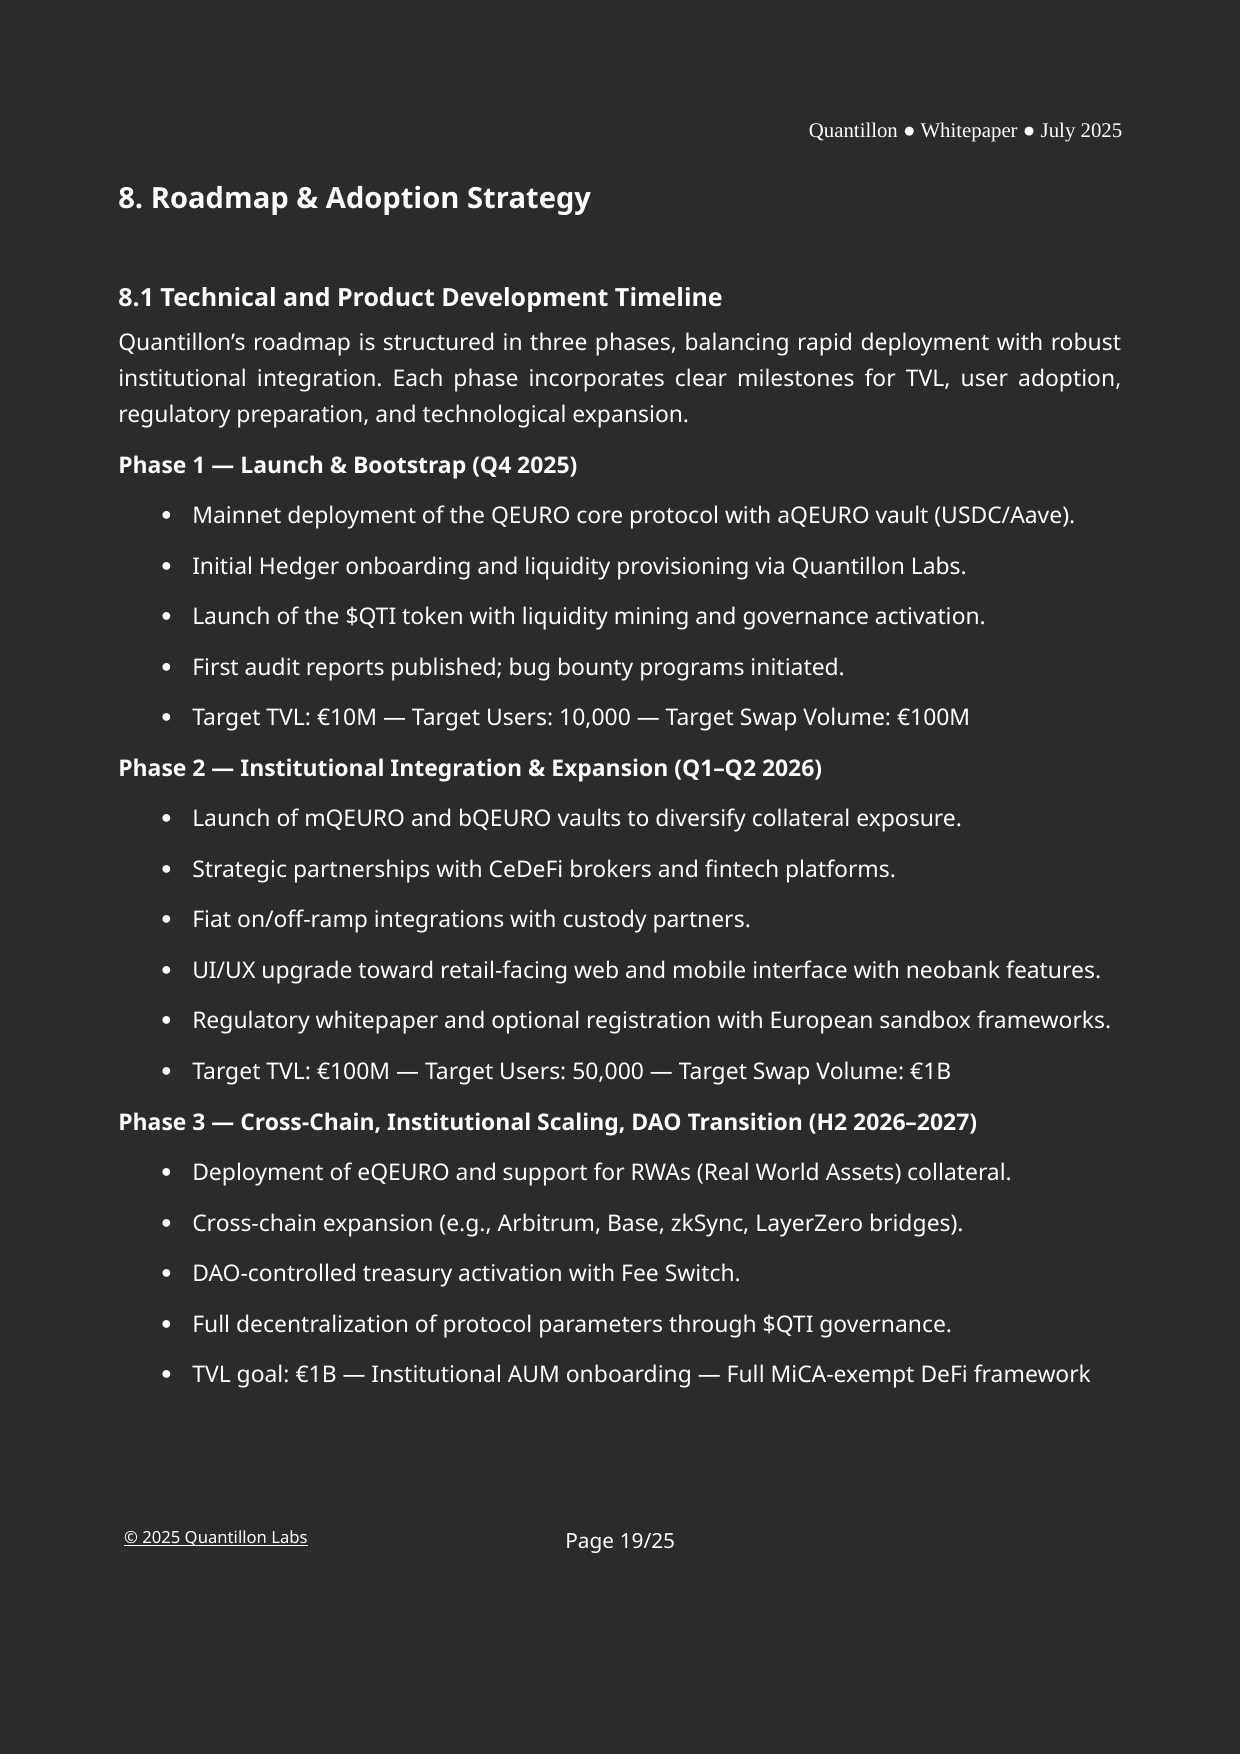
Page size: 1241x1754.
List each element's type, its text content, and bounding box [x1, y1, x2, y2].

list Mainnet deployment of the QEURO core protocol with aQEURO vault (USDC/Aave). [162, 499, 1122, 531]
list Fiat on/off-ramp integrations with custody partners. [162, 903, 1122, 935]
list DAO-controlled treasury activation with Fee Switch. [162, 1257, 1122, 1288]
list UI/UX upgrade toward retail-facing web and mobile interface with neobank features. [162, 954, 1122, 985]
list Regulatory whitepaper and optional registration with European sandbox frameworks. [162, 1004, 1122, 1036]
list Full decentralization of protocol parameters through $QTI governance. [162, 1308, 1122, 1339]
list Initial Hedger onboarding and liquidity provisioning via Quantillon Labs. [162, 550, 1122, 581]
text Phase 1 — Launch & Bootstrap (Q4 2025) [118, 449, 1122, 480]
list Cross-chain expansion (e.g., Arbitrum, Base, zkSync, LayerZero bridges). [162, 1207, 1122, 1238]
list Target TVL: €10M — Target Users: 10,000 — Target Swap Volume: €100M [162, 701, 1122, 733]
list First audit reports published; bug bounty programs initiated. [162, 651, 1122, 682]
list Deployment of eQEURO and support for RWAs (Real World Assets) collateral. [162, 1156, 1122, 1187]
list Launch of the $QTI token with liquidity mining and governance activation. [162, 600, 1122, 632]
list Target TVL: €100M — Target Users: 50,000 — Target Swap Volume: €1B [162, 1055, 1122, 1086]
subtitle 8. Roadmap & Adoption Strategy [118, 177, 1122, 217]
list TVL goal: €1B — Institutional AUM onboarding — Full MiCA-exempt DeFi framework [162, 1358, 1122, 1389]
text Quantillon’s roadmap is structured in three phases, balancing rapid deployment with robust institutional integration. Each phase incorporates clear milestones for TVL, user adoption, regulatory preparation, and technological expansion. [118, 326, 1122, 429]
text Phase 2 — Institutional Integration & Expansion (Q1–Q2 2026) [118, 752, 1122, 783]
list Strategic partnerships with CeDeFi brokers and fintech platforms. [162, 853, 1122, 884]
subtitle 8.1 Technical and Product Development Timeline [118, 280, 1122, 314]
text Phase 3 — Cross-Chain, Institutional Scaling, DAO Transition (H2 2026–2027) [118, 1106, 1122, 1137]
list Launch of mQEURO and bQEURO vaults to diversify collateral exposure. [162, 802, 1122, 834]
